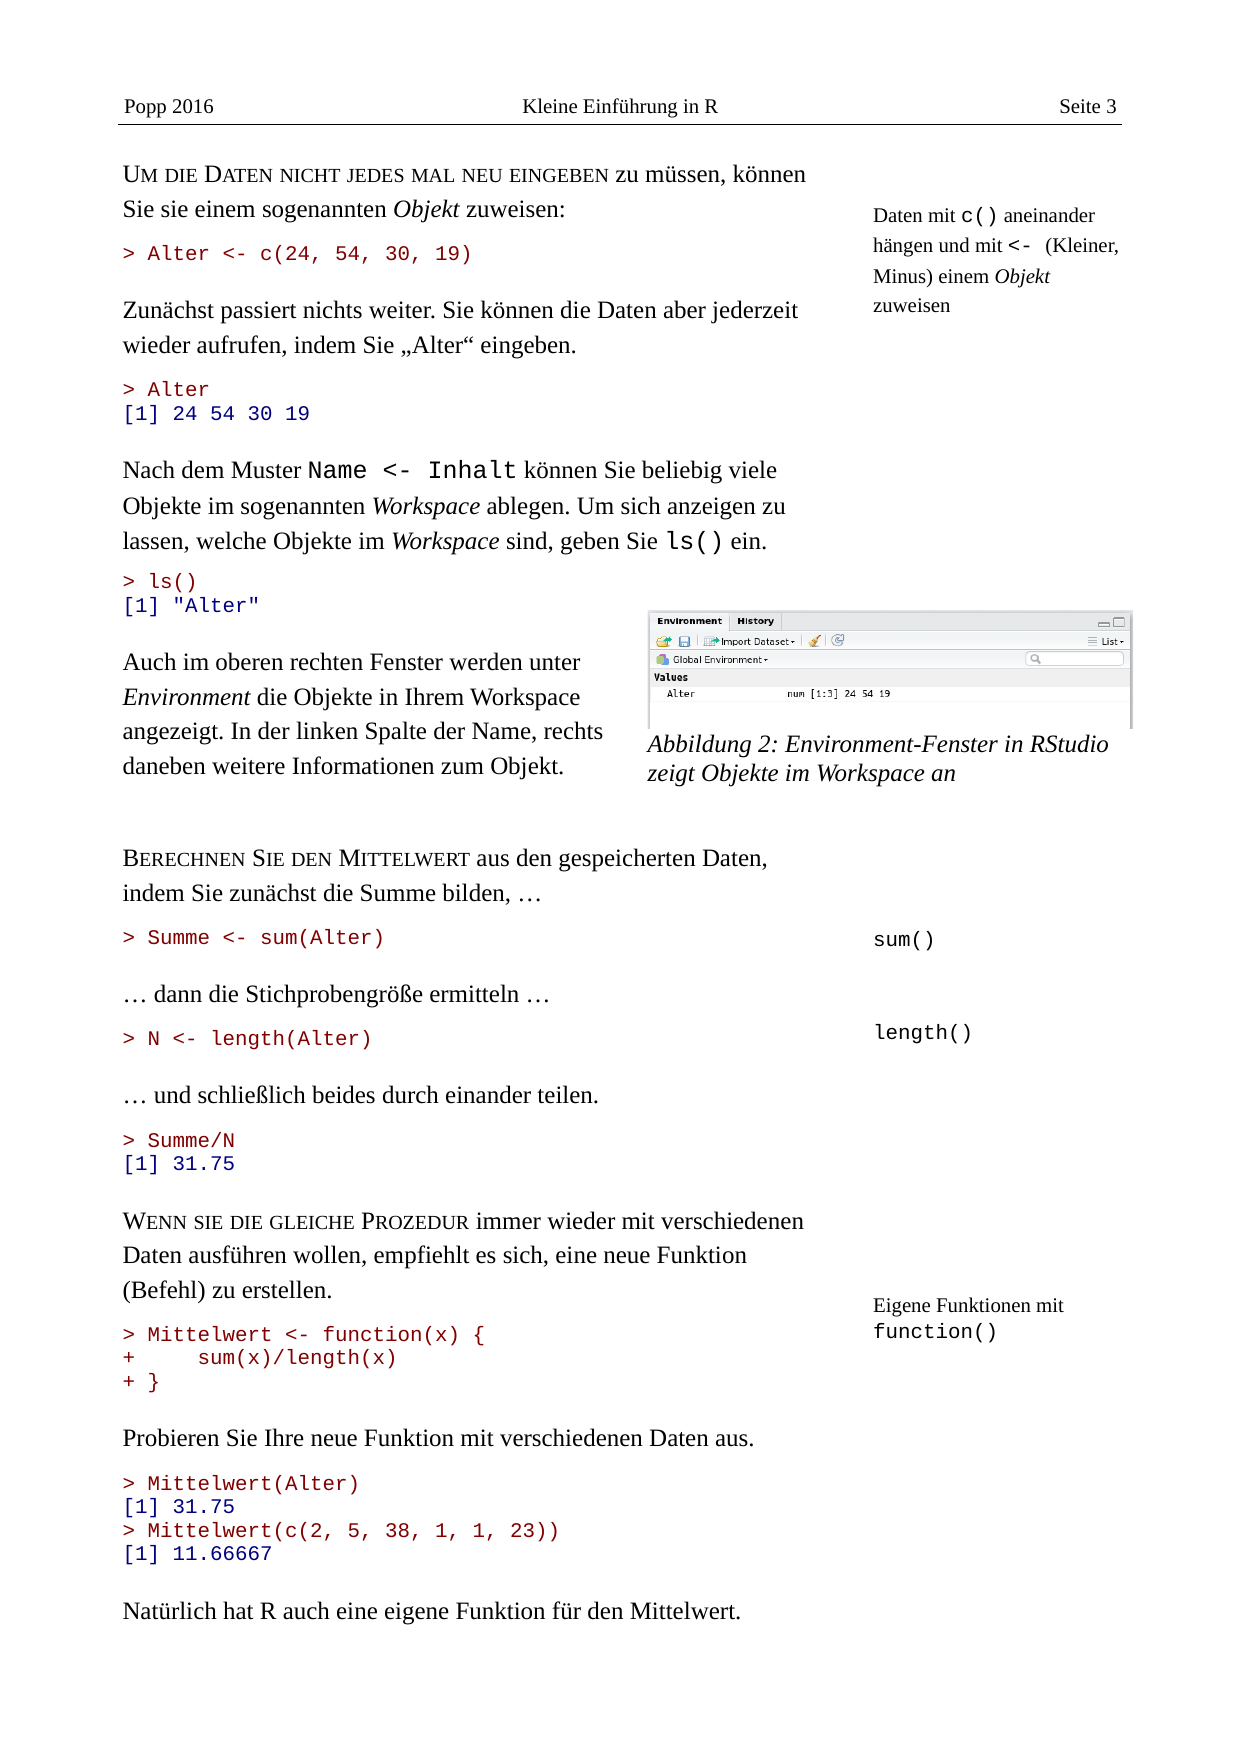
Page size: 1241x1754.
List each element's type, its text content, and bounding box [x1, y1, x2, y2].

picture [647, 610, 1134, 729]
table_cell [855, 786, 1123, 843]
table_cell [855, 1596, 1123, 1634]
table_cell Auch im oberen rechten Fenster werden unter Environment die Objekte in Ihrem Workspace angezeigt. In der linken Spalte der Name, rechts daneben weitere Informationen zum Objekt. [122, 648, 1133, 843]
table_header Daten mit c() aneinander hängen und mit <- (Kleiner, Minus) einem Objekt zuweisen [855, 159, 1123, 571]
table_cell … dann die Stichprobengröße ermitteln … > N <- length(Alter) … und schließlich beides durch einander teilen. > Summe/N [1] 31.75 [122, 979, 855, 1206]
table_cell [855, 571, 1123, 610]
table_cell Eigene Funktionen mit function() [855, 1206, 1123, 1596]
table_header Um die Daten nicht jedes mal neu eingeben zu müssen, können Sie sie einem sogenannten Objekt zuweisen: > Alter <- c(24, 54, 30, 19) Zunächst passiert nichts weiter. Sie können die Daten aber jederzeit wieder aufrufen, indem Sie „Alter“ eingeben. > Alter [1] 24 54 30 19 Nach dem Muster Name <- Inhalt können Sie beliebig viele Objekte im sogenannten Workspace ablegen. Um sich anzeigen zu lassen, welche Objekte im Workspace sind, geben Sie ls() ein. [122, 159, 855, 571]
table_cell Natürlich hat R auch eine eigene Funktion für den Mittelwert. [122, 1596, 855, 1634]
table_cell Berechnen Sie den Mittelwert aus den gespeicherten Daten, indem Sie zunächst die Summe bilden, … > Summe <- sum(Alter) [122, 843, 855, 979]
table_cell sum() [855, 843, 1123, 979]
table_cell Wenn sie die gleiche Prozedur immer wieder mit verschiedenen Daten ausführen wollen, empfiehlt es sich, eine neue Funktion (Befehl) zu erstellen. > Mittelwert <- function(x) { + sum(x)/length(x) + } Probieren Sie Ihre neue Funktion mit verschiedenen Daten aus. > Mittelwert(Alter) [1] 31.75 > Mittelwert(c(2, 5, 38, 1, 1, 23)) [1] 11.66667 [122, 1206, 855, 1596]
table_cell > ls() [1] "Alter" [122, 571, 855, 647]
table_cell length() [855, 979, 1123, 1206]
